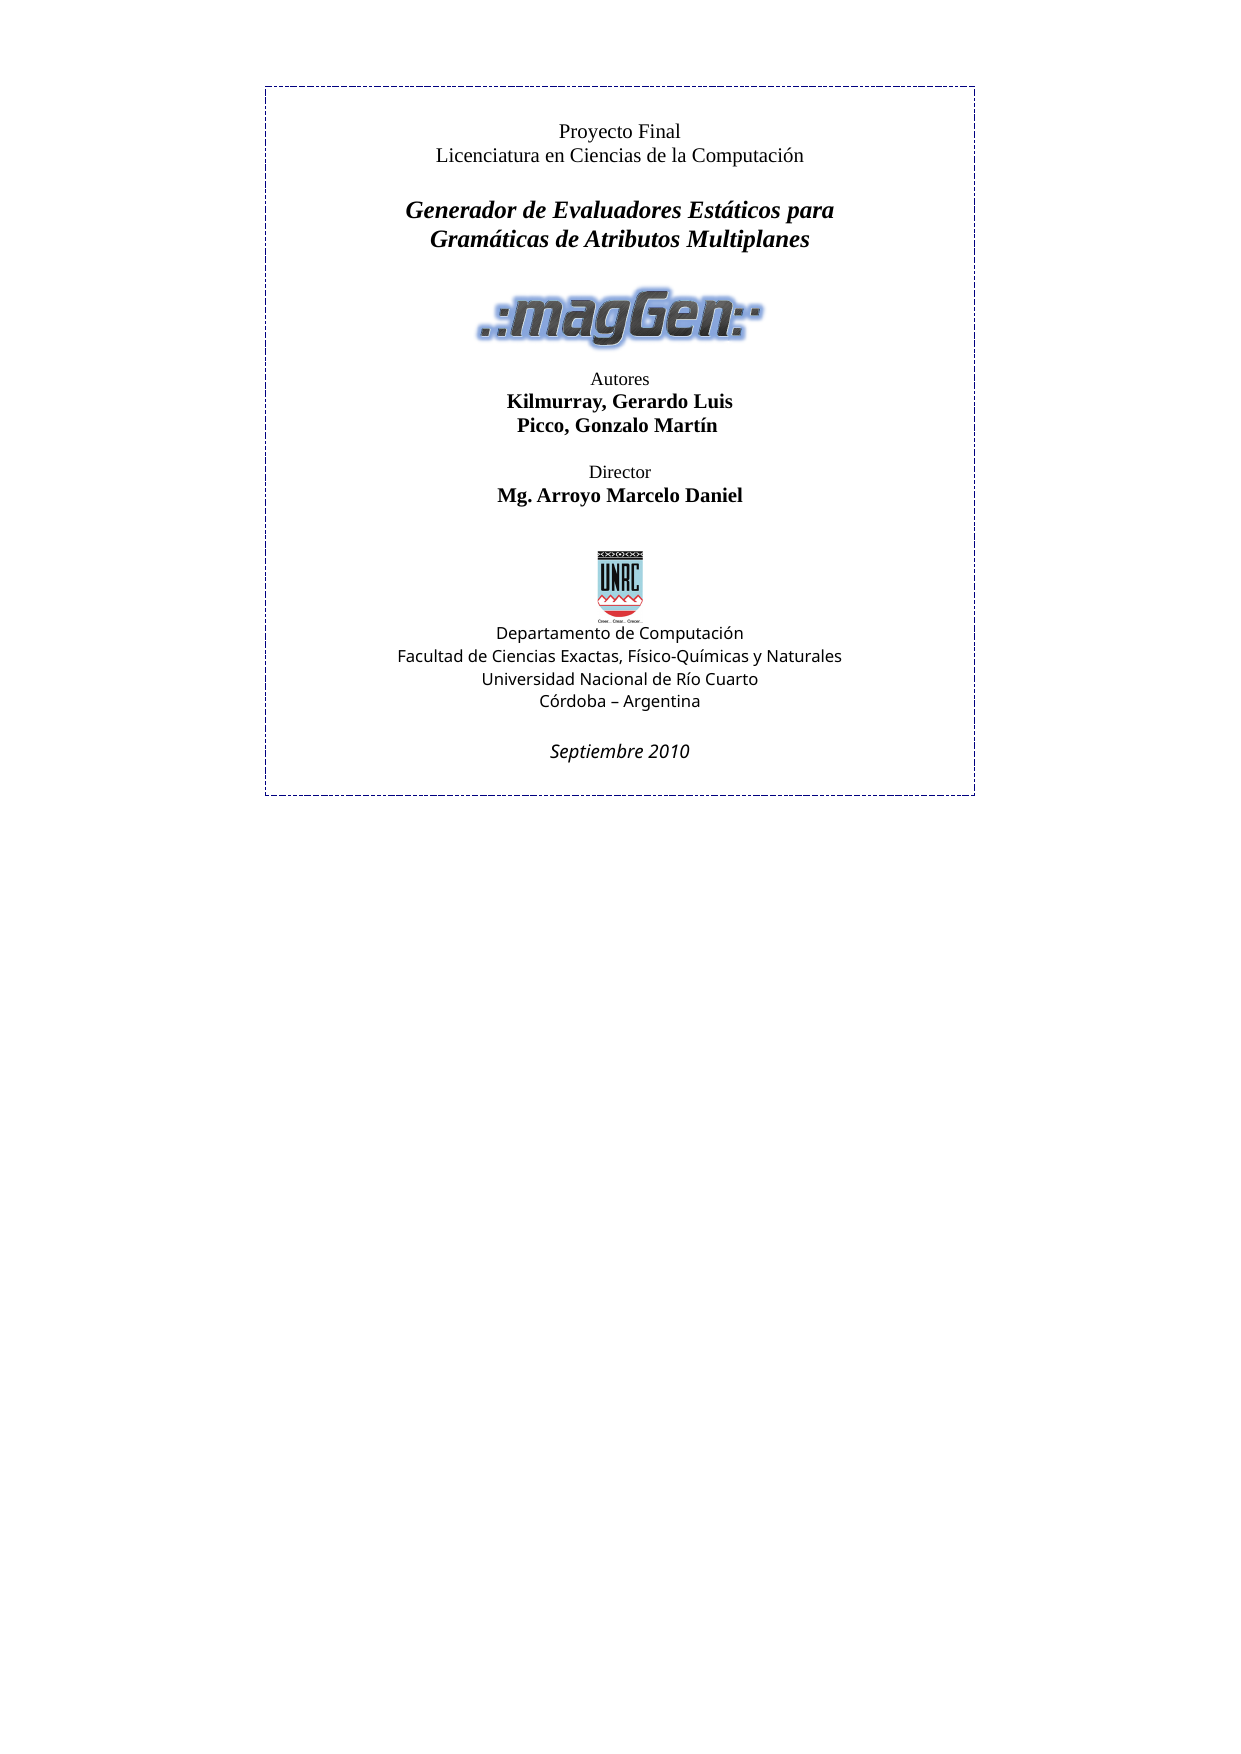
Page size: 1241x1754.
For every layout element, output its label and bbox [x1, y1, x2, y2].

picture [597, 551, 643, 623]
picture [472, 283, 768, 353]
